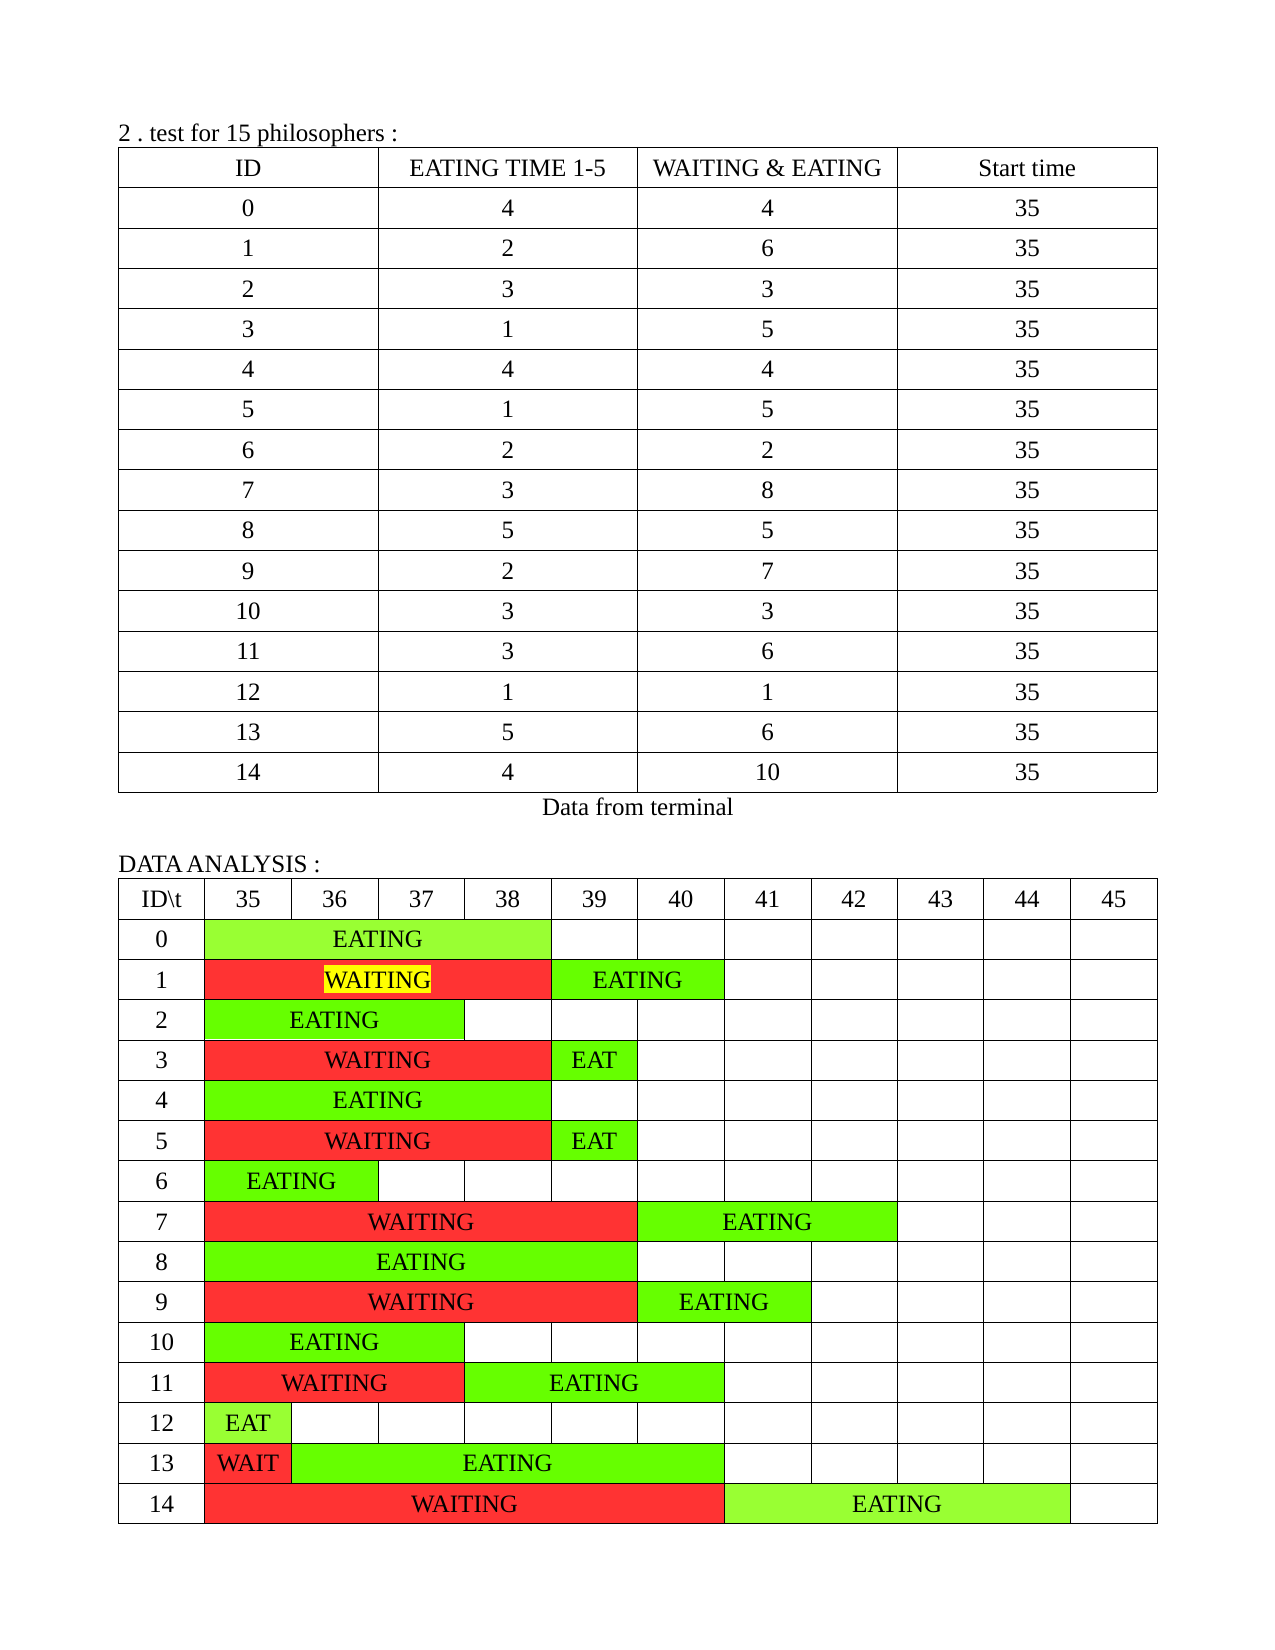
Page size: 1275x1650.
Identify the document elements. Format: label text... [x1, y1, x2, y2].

table_cell 8 [119, 511, 378, 550]
text Data from terminal [118, 793, 1157, 821]
table_cell 4 [119, 1081, 204, 1120]
table_cell 2 [119, 269, 378, 308]
table_cell [638, 1161, 724, 1201]
table_cell 2 [638, 430, 897, 469]
table_cell 35 [898, 350, 1157, 389]
table_cell WAITING [205, 1041, 551, 1080]
table_cell 1 [379, 390, 637, 429]
table_cell 5 [638, 390, 897, 429]
table_cell 3 [119, 309, 378, 348]
text DATA ANALYSIS : [118, 849, 1157, 878]
table_cell 1 [119, 960, 204, 999]
table_cell [465, 1000, 551, 1039]
table_cell [465, 1323, 551, 1362]
table_header WAITING & EATING [638, 148, 897, 187]
table_header 36 [292, 879, 378, 918]
table_cell [552, 1081, 637, 1120]
table_cell [379, 1161, 464, 1201]
table_cell [725, 1403, 811, 1443]
table_cell [725, 960, 811, 999]
table_cell [638, 1081, 724, 1120]
table_cell 4 [379, 753, 637, 792]
table_cell 35 [898, 390, 1157, 429]
table_header Start time [898, 148, 1157, 187]
table_cell EAT [552, 1041, 637, 1080]
table_cell [984, 960, 1070, 999]
table_header 44 [984, 879, 1070, 918]
table_cell [984, 1202, 1070, 1241]
table_cell EATING [725, 1484, 1070, 1523]
table_cell [812, 960, 897, 999]
table_cell [725, 1121, 811, 1160]
table_cell [984, 1242, 1070, 1281]
table_cell 6 [119, 1161, 204, 1201]
table_cell [1071, 1161, 1157, 1201]
table_cell [379, 1403, 464, 1443]
table_cell 3 [638, 269, 897, 308]
table_cell WAIT [205, 1444, 291, 1483]
table_cell [984, 1444, 1070, 1483]
table_cell 13 [119, 712, 378, 752]
table_header 43 [898, 879, 983, 918]
table_cell [812, 1403, 897, 1443]
table_cell 14 [119, 1484, 204, 1523]
table_cell [1071, 1282, 1157, 1322]
table_cell 7 [119, 470, 378, 510]
table_cell [1071, 1202, 1157, 1241]
table_cell 1 [119, 229, 378, 268]
table_cell EATING [205, 920, 551, 959]
table_cell [898, 1282, 983, 1322]
table_cell [898, 1363, 983, 1402]
table_cell 9 [119, 551, 378, 590]
table_cell [1071, 1484, 1157, 1523]
table_cell [984, 1121, 1070, 1160]
table_cell [638, 1403, 724, 1443]
table_cell [1071, 1403, 1157, 1443]
table_header ID\t [119, 879, 204, 918]
table_cell [812, 1081, 897, 1120]
table_cell [898, 960, 983, 999]
table_cell 12 [119, 1403, 204, 1443]
table_cell 35 [898, 712, 1157, 752]
table_cell 5 [379, 712, 637, 752]
table_cell [984, 1282, 1070, 1322]
table_cell [812, 920, 897, 959]
table_cell 35 [898, 430, 1157, 469]
table_cell 5 [119, 390, 378, 429]
table_cell [465, 1161, 551, 1201]
table_cell 5 [119, 1121, 204, 1160]
table_cell EATING [638, 1282, 811, 1322]
table_cell EAT [205, 1403, 291, 1443]
table_cell EATING [638, 1202, 897, 1241]
table_cell EAT [552, 1121, 637, 1160]
table_cell [812, 1121, 897, 1160]
table_cell 3 [638, 591, 897, 631]
table_cell [725, 1242, 811, 1281]
table_cell 6 [638, 229, 897, 268]
table_cell 3 [119, 1041, 204, 1080]
table_cell 13 [119, 1444, 204, 1483]
table_cell [984, 920, 1070, 959]
table_cell WAITING [205, 1121, 551, 1160]
table_cell 7 [638, 551, 897, 590]
table_cell 0 [119, 920, 204, 959]
table_cell WAITING [205, 1484, 724, 1523]
table_cell 3 [379, 632, 637, 671]
table_cell [984, 1081, 1070, 1120]
table_cell 7 [119, 1202, 204, 1241]
table_cell [1071, 1363, 1157, 1402]
table_cell EATING [205, 1323, 464, 1362]
table_cell [725, 1000, 811, 1039]
table_cell [638, 1121, 724, 1160]
table_cell [638, 1323, 724, 1362]
text 2 . test for 15 philosophers : [118, 118, 1157, 147]
table_cell 35 [898, 672, 1157, 711]
table_cell 35 [898, 632, 1157, 671]
table_cell 4 [379, 188, 637, 227]
table_cell [638, 920, 724, 959]
table_cell [725, 1444, 811, 1483]
table_cell 35 [898, 188, 1157, 227]
table_cell [638, 1242, 724, 1281]
table_cell [984, 1323, 1070, 1362]
table_cell 14 [119, 753, 378, 792]
table_header 39 [552, 879, 637, 918]
table_cell 35 [898, 511, 1157, 550]
table_cell EATING [205, 1242, 637, 1281]
table_cell [1071, 1041, 1157, 1080]
table_cell 2 [379, 229, 637, 268]
table_cell EATING [465, 1363, 724, 1402]
table_cell 1 [379, 309, 637, 348]
table_cell 2 [379, 551, 637, 590]
table_cell 1 [379, 672, 637, 711]
table_cell [812, 1041, 897, 1080]
table_cell [552, 1403, 637, 1443]
table_cell [812, 1323, 897, 1362]
table_cell [1071, 1000, 1157, 1039]
table_cell 5 [638, 309, 897, 348]
table_cell 4 [379, 350, 637, 389]
table_cell [552, 1323, 637, 1362]
table_cell [812, 1000, 897, 1039]
table_cell 5 [379, 511, 637, 550]
table_cell 35 [898, 591, 1157, 631]
table_cell [552, 920, 637, 959]
table_cell 2 [119, 1000, 204, 1039]
table_cell [725, 1161, 811, 1201]
table_cell [1071, 1242, 1157, 1281]
table_cell [898, 1202, 983, 1241]
table_cell 3 [379, 269, 637, 308]
table_cell EATING [205, 1000, 464, 1039]
table_cell [725, 1041, 811, 1080]
table_cell 3 [379, 591, 637, 631]
table_cell 2 [379, 430, 637, 469]
table_cell [898, 1000, 983, 1039]
table_header 37 [379, 879, 464, 918]
table_cell 10 [119, 1323, 204, 1362]
table_cell [812, 1282, 897, 1322]
table_cell [725, 1081, 811, 1120]
table_cell [1071, 1444, 1157, 1483]
table_cell [898, 920, 983, 959]
table_cell EATING [205, 1161, 378, 1201]
table_cell 11 [119, 1363, 204, 1402]
table_cell [898, 1161, 983, 1201]
table_cell 35 [898, 753, 1157, 792]
table_cell 11 [119, 632, 378, 671]
table_cell 6 [638, 632, 897, 671]
table_cell [898, 1041, 983, 1080]
table_header EATING TIME 1-5 [379, 148, 637, 187]
table_cell [984, 1161, 1070, 1201]
table_cell 6 [638, 712, 897, 752]
table_cell [984, 1363, 1070, 1402]
table_cell [984, 1041, 1070, 1080]
table_cell [812, 1242, 897, 1281]
table_cell 4 [119, 350, 378, 389]
table_cell [725, 1323, 811, 1362]
table_cell [552, 1000, 637, 1039]
table_cell 10 [638, 753, 897, 792]
table_cell [898, 1121, 983, 1160]
table_header 35 [205, 879, 291, 918]
table_cell [898, 1323, 983, 1362]
table_cell [812, 1363, 897, 1402]
table_cell 4 [638, 350, 897, 389]
table_header ID [119, 148, 378, 187]
table_cell WAITING [205, 1363, 464, 1402]
table_cell 0 [119, 188, 378, 227]
table_cell WAITING [205, 1282, 637, 1322]
table_cell 3 [379, 470, 637, 510]
table_cell EATING [292, 1444, 724, 1483]
table_cell [638, 1041, 724, 1080]
table_cell 12 [119, 672, 378, 711]
table_cell EATING [552, 960, 724, 999]
table_cell 1 [638, 672, 897, 711]
table_cell 8 [119, 1242, 204, 1281]
table_header 41 [725, 879, 811, 918]
table_cell [898, 1444, 983, 1483]
table_cell [552, 1161, 637, 1201]
table_header 38 [465, 879, 551, 918]
table_cell [898, 1403, 983, 1443]
table_cell 10 [119, 591, 378, 631]
table_cell [898, 1081, 983, 1120]
table_header 40 [638, 879, 724, 918]
table_cell [984, 1000, 1070, 1039]
table_header 45 [1071, 879, 1157, 918]
table_cell WAITING [205, 1202, 637, 1241]
table_cell 35 [898, 470, 1157, 510]
table_cell 35 [898, 551, 1157, 590]
table_cell [725, 1363, 811, 1402]
table_cell 9 [119, 1282, 204, 1322]
table_cell [1071, 920, 1157, 959]
table_cell [812, 1444, 897, 1483]
table_cell [638, 1000, 724, 1039]
table_cell [1071, 1121, 1157, 1160]
table_cell WAITING [205, 960, 551, 999]
table_cell [1071, 960, 1157, 999]
table_cell [725, 920, 811, 959]
table_cell 5 [638, 511, 897, 550]
table_cell 35 [898, 309, 1157, 348]
table_cell [292, 1403, 378, 1443]
table_cell [1071, 1081, 1157, 1120]
table_cell 8 [638, 470, 897, 510]
table_cell 4 [638, 188, 897, 227]
table_cell 6 [119, 430, 378, 469]
table_cell [984, 1403, 1070, 1443]
table_cell [898, 1242, 983, 1281]
table_cell [465, 1403, 551, 1443]
table_cell [812, 1161, 897, 1201]
table_cell 35 [898, 269, 1157, 308]
table_header 42 [812, 879, 897, 918]
table_cell [1071, 1323, 1157, 1362]
table_cell EATING [205, 1081, 551, 1120]
table_cell 35 [898, 229, 1157, 268]
